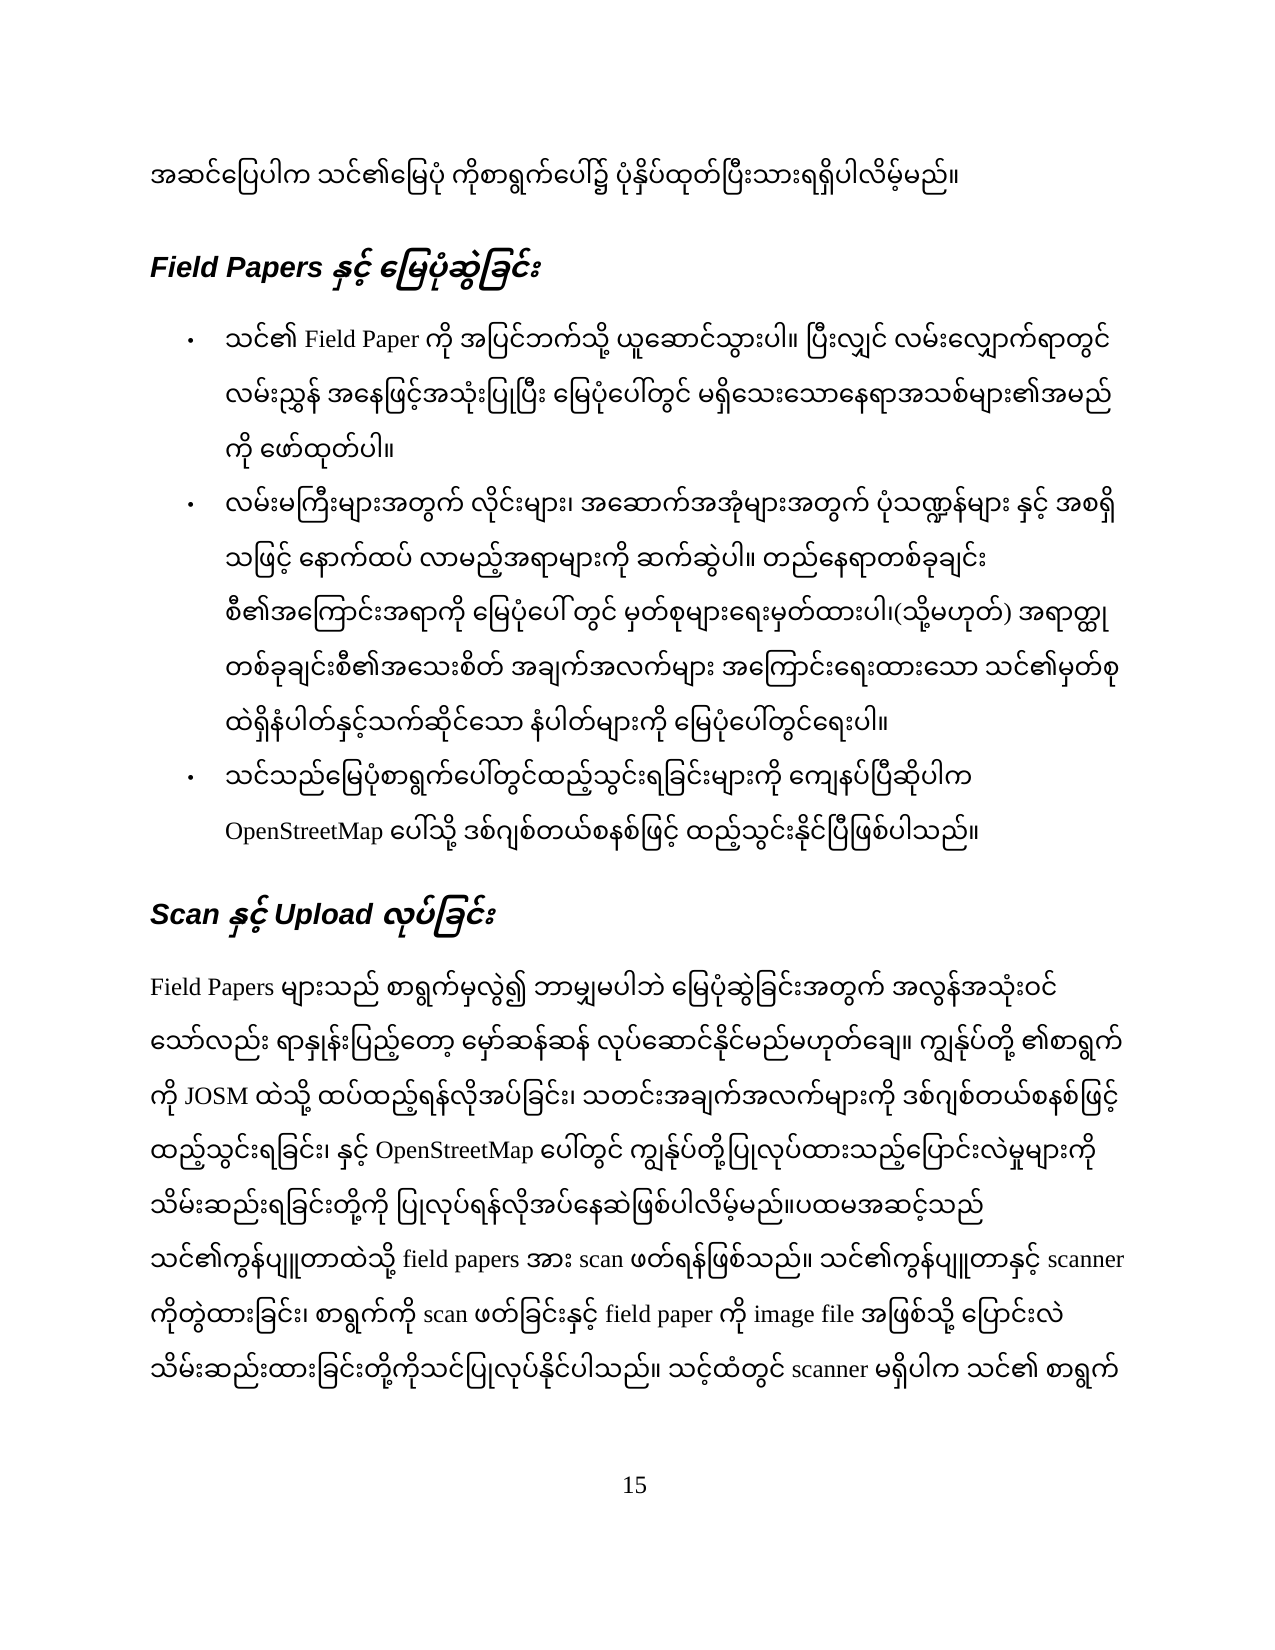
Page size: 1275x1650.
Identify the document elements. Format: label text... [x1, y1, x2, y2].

list လမ်းမကြီးများအတွက် လိုင်းများ၊ အဆောက်အအုံများအတွက် ပုံသဏ္ဍန်များ နှင့် အစရှိသဖြင့် နောက်ထပ် လာမည့်အရာများကို ဆက်ဆွဲပါ။ တည်နေရာတစ်ခုချင်းစီ၏အကြောင်းအရာကို မြေပုံပေါ် တွင် မှတ်စုများရေးမှတ်ထားပါ၊(သို့မဟုတ်) အရာတ္ထုတစ်ခုချင်းစီ၏အသေးစိတ် အချက်အလက်များ အကြောင်းရေးထားသော သင်၏မှတ်စုထဲရှိနံပါတ်နှင့်သက်ဆိုင်သော နံပါတ်များကို မြေပုံပေါ်တွင်ရေးပါ။ [187, 478, 1125, 751]
subtitle Scan နှင့် Upload လုပ်ခြင်း [150, 886, 1125, 949]
list သင်သည်မြေပုံစာရွက်ပေါ်တွင်ထည့်သွင်းရခြင်းများကို ကျေနပ်ပြီဆိုပါက OpenStreetMap ပေါ်သို့ ဒစ်ဂျစ်တယ်စနစ်ဖြင့် ထည့်သွင်းနိုင်ပြီဖြစ်ပါသည်။ [187, 751, 1125, 861]
text Field Papers များသည် စာရွက်မှလွဲ၍ ဘာမျှမပါဘဲ မြေပုံဆွဲခြင်းအတွက် အလွန်အသုံးဝင်သော်လည်း ရာနှုန်းပြည့်တော့ မှော်ဆန်ဆန် လုပ်ဆောင်နိုင်မည်မဟုတ်ချေ။ ကျွန်ုပ်တို့ ၏စာရွက်ကို JOSM ထဲသို့ ထပ်ထည့်ရန်လိုအပ်ခြင်း၊ သတင်းအချက်အလက်များကို ဒစ်ဂျစ်တယ်စနစ်ဖြင့် ထည့်သွင်းရခြင်း၊ နှင့် OpenStreetMap ပေါ်တွင် ကျွန်ုပ်တို့ပြုလုပ်ထားသည့်ပြောင်းလဲမှုများကို သိမ်းဆည်းရခြင်းတို့ကို ပြုလုပ်ရန်လိုအပ်နေဆဲဖြစ်ပါလိမ့်မည်။ပထမအဆင့်သည် သင်၏ကွန်ပျူတာထဲသို့ field papers အား scan ဖတ်ရန်ဖြစ်သည်။ သင်၏ကွန်ပျူတာနှင့် scanner ကိုတွဲထားခြင်း၊ စာရွက်ကို scan ဖတ်ခြင်းနှင့် field paper ကို image file အဖြစ်သို့ ပြောင်းလဲသိမ်းဆည်းထားခြင်းတို့ကိုသင်ပြုလုပ်နိုင်ပါသည်။ သင့်ထံတွင် scanner မရှိပါက သင်၏ စာရွက် [150, 962, 1125, 1398]
text အဆင်ပြေပါက သင်၏မြေပုံ ကိုစာရွက်ပေါ်၌ ပုံနှိပ်ထုတ်ပြီးသားရရှိပါလိမ့်မည်။ [150, 150, 1125, 204]
subtitle Field Papers နှင့် မြေပုံဆွဲခြင်း [150, 238, 1125, 302]
list သင်၏ Field Paper ကို အပြင်ဘက်သို့ ယူဆောင်သွားပါ။ ပြီးလျှင် လမ်းလျှောက်ရာတွင် လမ်းညွှန် အနေဖြင့်အသုံးပြုပြီး မြေပုံပေါ်တွင် မရှိသေးသောနေရာအသစ်များ၏အမည်ကို ဖော်ထုတ်ပါ။ [187, 315, 1125, 478]
